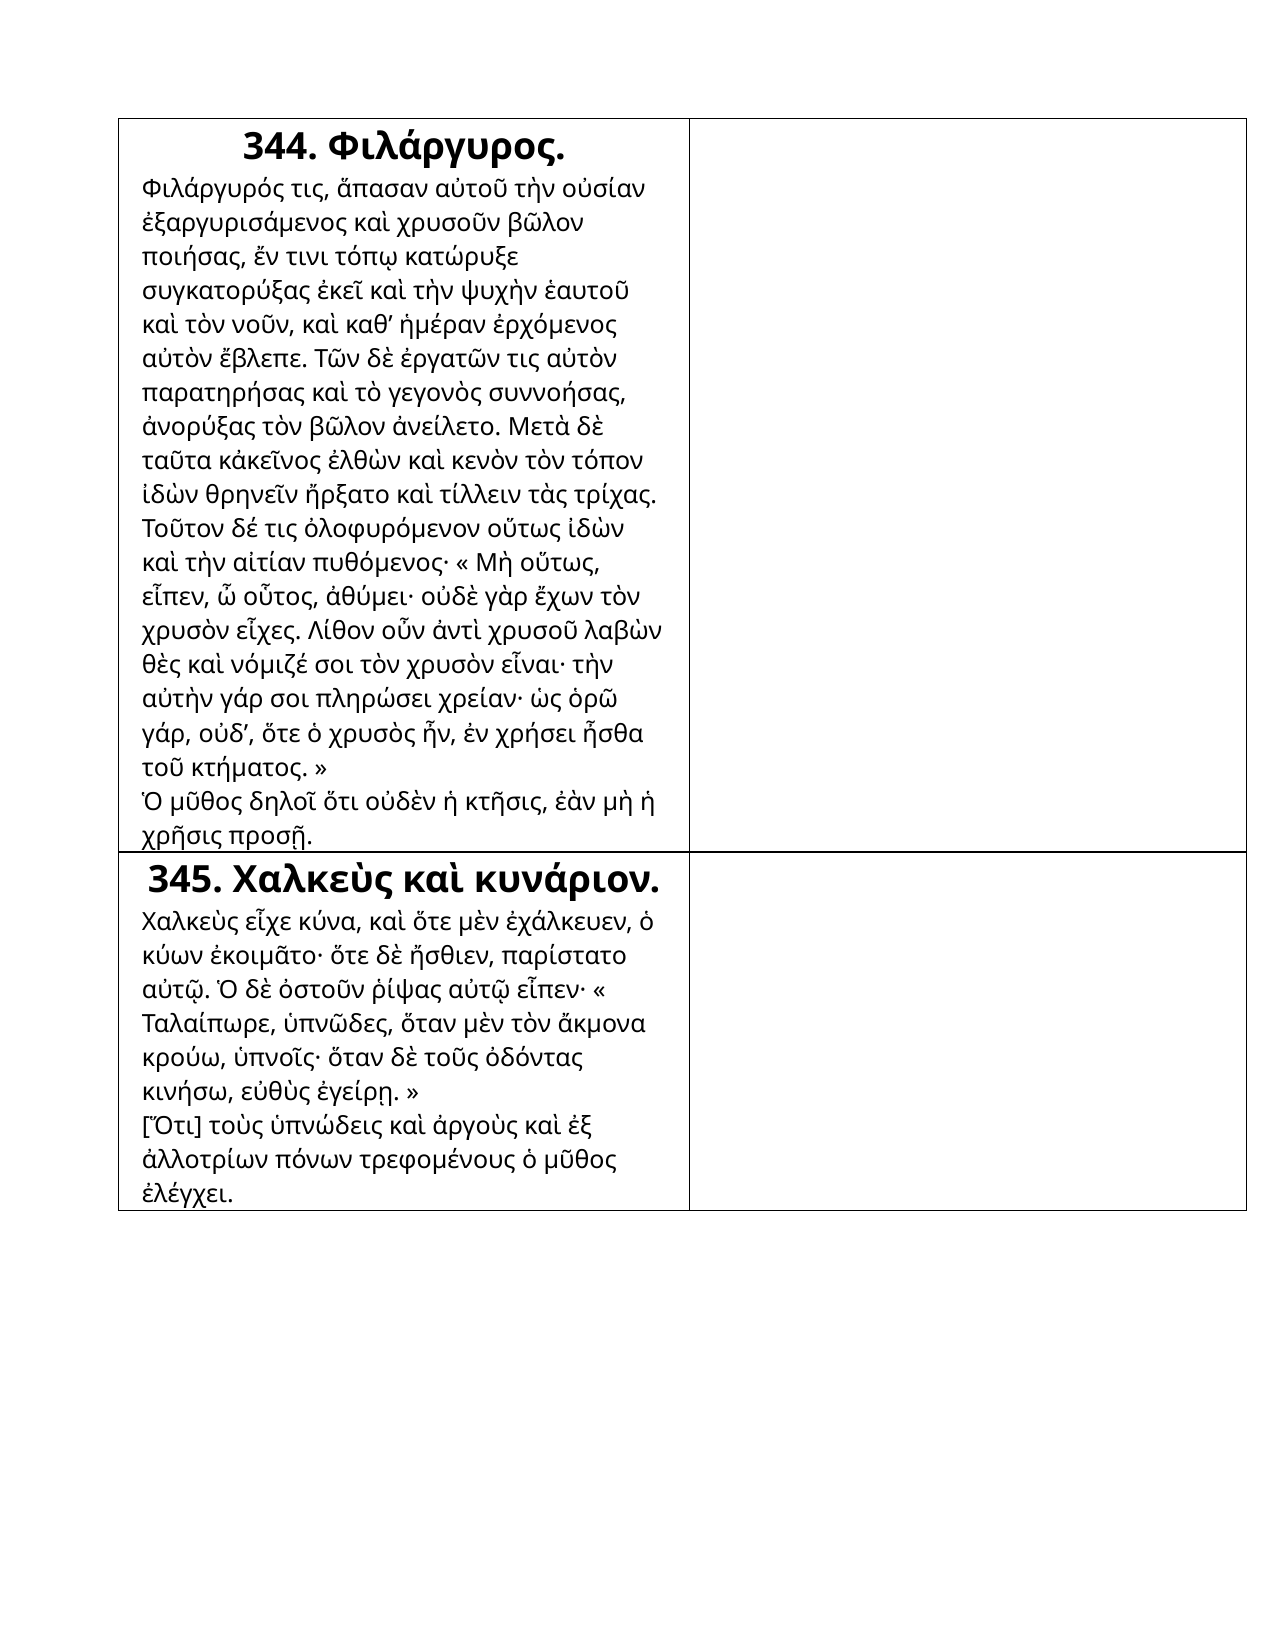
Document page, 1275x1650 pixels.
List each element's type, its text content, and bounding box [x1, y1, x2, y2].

table_cell [690, 119, 1246, 851]
table_cell 344. Φιλάργυρος. Φιλάργυρός τις, ἅπασαν αὐτοῦ τὴν οὐσίαν ἐξαργυρισάμενος καὶ χρυσοῦν βῶλον ποιήσας, ἔν τινι τόπῳ κατώρυξε συγκατορύξας ἐκεῖ καὶ τὴν ψυχὴν ἑαυτοῦ καὶ τὸν νοῦν, καὶ καθ’ ἡμέραν ἐρχόμενος αὐτὸν ἔβλεπε. Τῶν δὲ ἐργατῶν τις αὐτὸν παρατηρήσας καὶ τὸ γεγονὸς συννοήσας, ἀνορύξας τὸν βῶλον ἀνείλετο. Μετὰ δὲ ταῦτα κἀκεῖνος ἐλθὼν καὶ κενὸν τὸν τόπον ἰδὼν θρηνεῖν ἤρξατο καὶ τίλλειν τὰς τρίχας. Τοῦτον δέ τις ὀλοφυρόμενον οὕτως ἰδὼν καὶ τὴν αἰτίαν πυθόμενος· « Μὴ οὕτως, εἶπεν, ὦ οὗτος, ἀθύμει· οὐδὲ γὰρ ἔχων τὸν χρυσὸν εἶχες. Λίθον οὖν ἀντὶ χρυσοῦ λαβὼν θὲς καὶ νόμιζέ σοι τὸν χρυσὸν εἶναι· τὴν αὐτὴν γάρ σοι πληρώσει χρείαν· ὡς ὁρῶ γάρ, οὐδ’, ὅτε ὁ χρυσὸς ἦν, ἐν χρήσει ἦσθα τοῦ κτήματος. » Ὁ μῦθος δηλοῖ ὅτι οὐδὲν ἡ κτῆσις, ἐὰν μὴ ἡ χρῆσις προσῇ. [119, 119, 689, 851]
table_cell [690, 853, 1246, 1210]
table_cell 345. Χαλκεὺς καὶ κυνάριον. Χαλκεὺς εἶχε κύνα, καὶ ὅτε μὲν ἐχάλκευεν, ὁ κύων ἐκοιμᾶτο· ὅτε δὲ ἤσθιεν, παρίστατο αὐτῷ. Ὁ δὲ ὀστοῦν ῥίψας αὐτῷ εἶπεν· « Ταλαίπωρε, ὑπνῶδες, ὅταν μὲν τὸν ἄκμονα κρούω, ὑπνοῖς· ὅταν δὲ τοῦς ὀδόντας κινήσω, εὐθὺς ἐγείρῃ. » [Ὅτι] τοὺς ὑπνώδεις καὶ ἀργοὺς καὶ ἐξ ἀλλοτρίων πόνων τρεφομένους ὁ μῦθος ἐλέγχει. [119, 853, 689, 1210]
